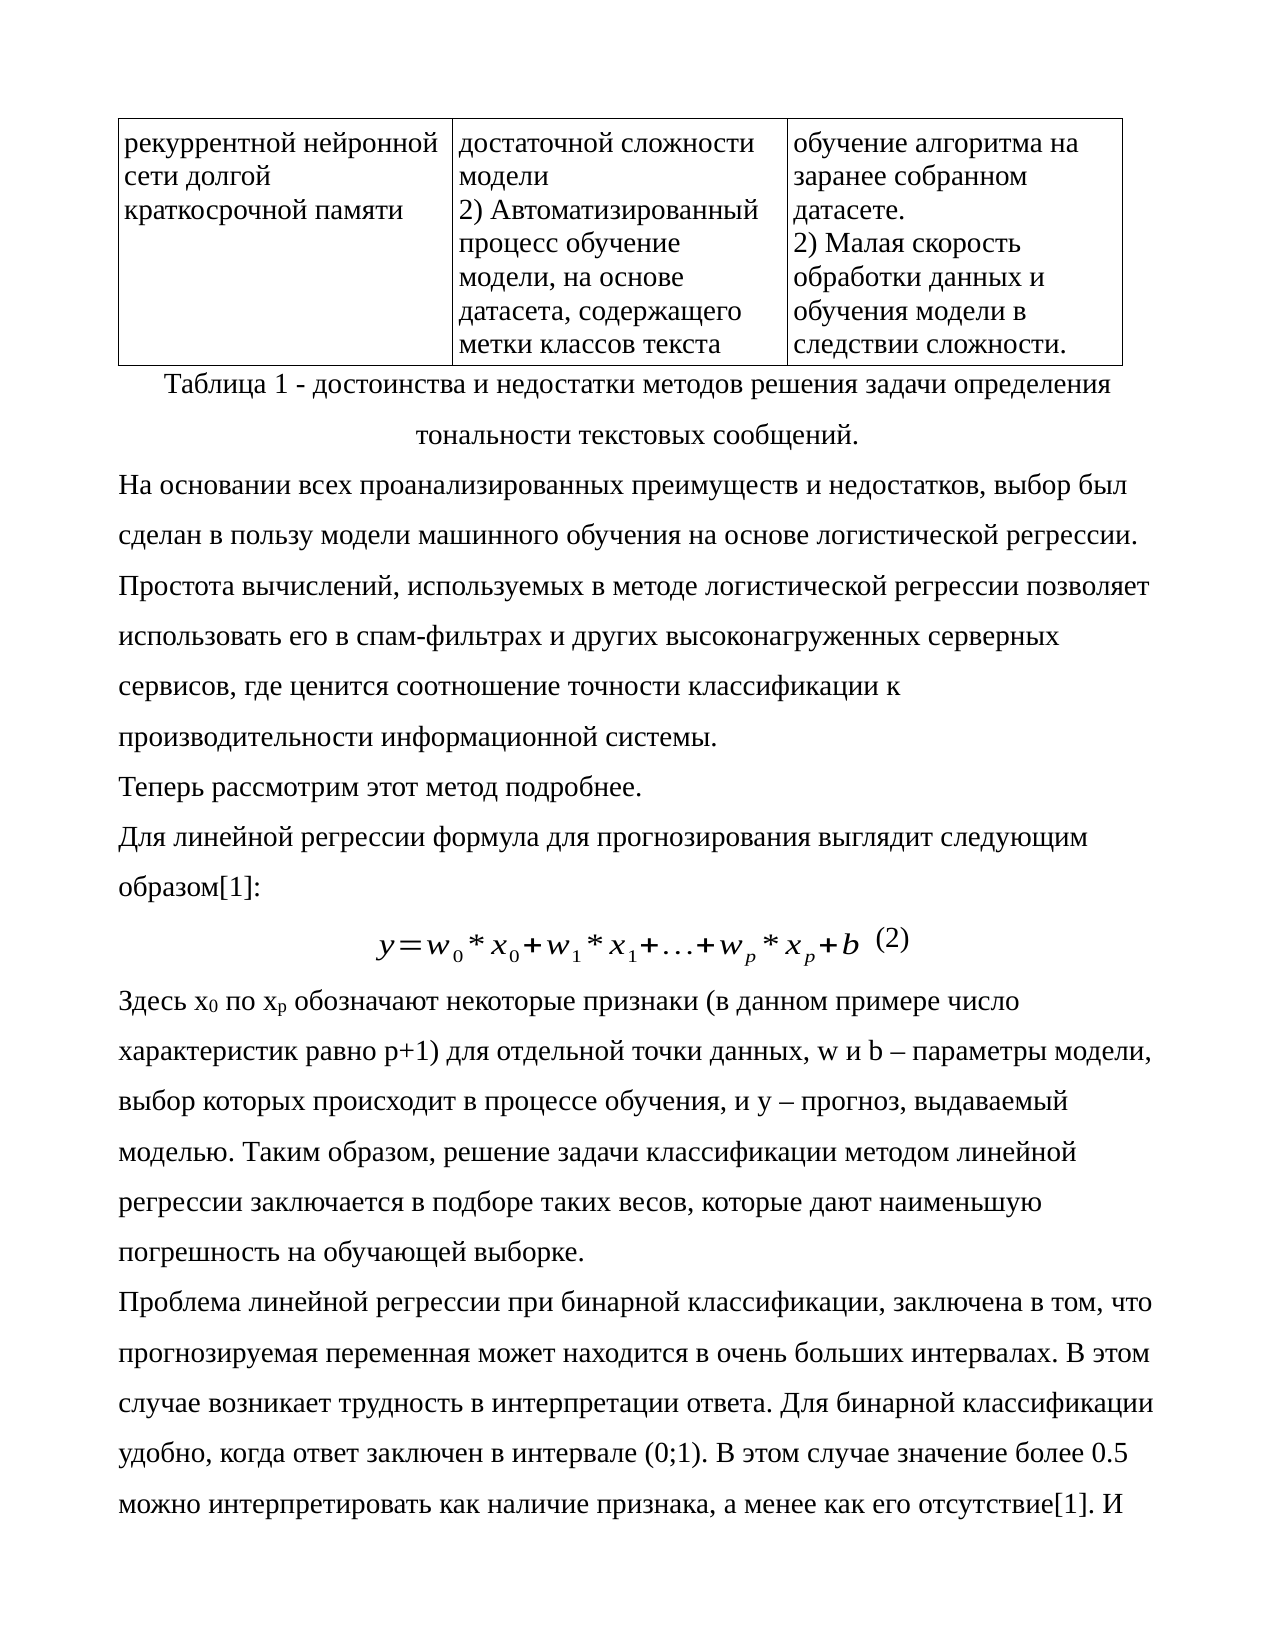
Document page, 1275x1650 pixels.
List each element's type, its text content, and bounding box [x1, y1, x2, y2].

text На основании всех проанализированных преимуществ и недостатков, выбор был сделан в пользу модели машинного обучения на основе логистической регрессии. [118, 467, 1157, 551]
text Проблема линейной регрессии при бинарной классификации, заключена в том, что прогнозируемая переменная может находится в очень больших интервалах. В этом случае возникает трудность в интерпретации ответа. Для бинарной классификации удобно, когда ответ заключен в интервале (0;1). В этом случае значение более 0.5 можно интерпретировать как наличие признака, а менее как его отсутствие[1]. И [118, 1284, 1157, 1519]
table_cell достаточной сложности модели 2) Автоматизированный процесс обучение модели, на основе датасета, содержащего метки классов текста [453, 119, 787, 365]
text Простота вычислений, используемых в методе логистической регрессии позволяет использовать его в спам-фильтрах и других высоконагруженных серверных сервисов, где ценится соотношение точности классификации к производительности информационной системы. [118, 568, 1157, 752]
text (2) [118, 920, 1157, 966]
text характеристик равно р+1) для отдельной точки данных, w и b – параметры модели, выбор которых происходит в процессе обучения, и y – прогноз, выдаваемый моделью. Таким образом, решение задачи классификации методом линейной регрессии заключается в подборе таких весов, которые дают наименьшую погрешность на обучающей выборке. [118, 1033, 1157, 1268]
text Для линейной регрессии формула для прогнозирования выглядит следующим образом[1]: [118, 819, 1157, 903]
table_cell обучение алгоритма на заранее собранном датасете. 2) Малая скорость обработки данных и обучения модели в следствии сложности. [788, 119, 1122, 365]
text Теперь рассмотрим этот метод подробнее. [118, 769, 1157, 802]
text Здесь х0 по хp обозначают некоторые признаки (в данном примере число [118, 983, 1157, 1016]
table_cell рекуррентной нейронной сети долгой краткосрочной памяти [119, 119, 452, 365]
text Таблица 1 - достоинства и недостатки методов решения задачи определения тональности текстовых сообщений. [118, 366, 1157, 450]
